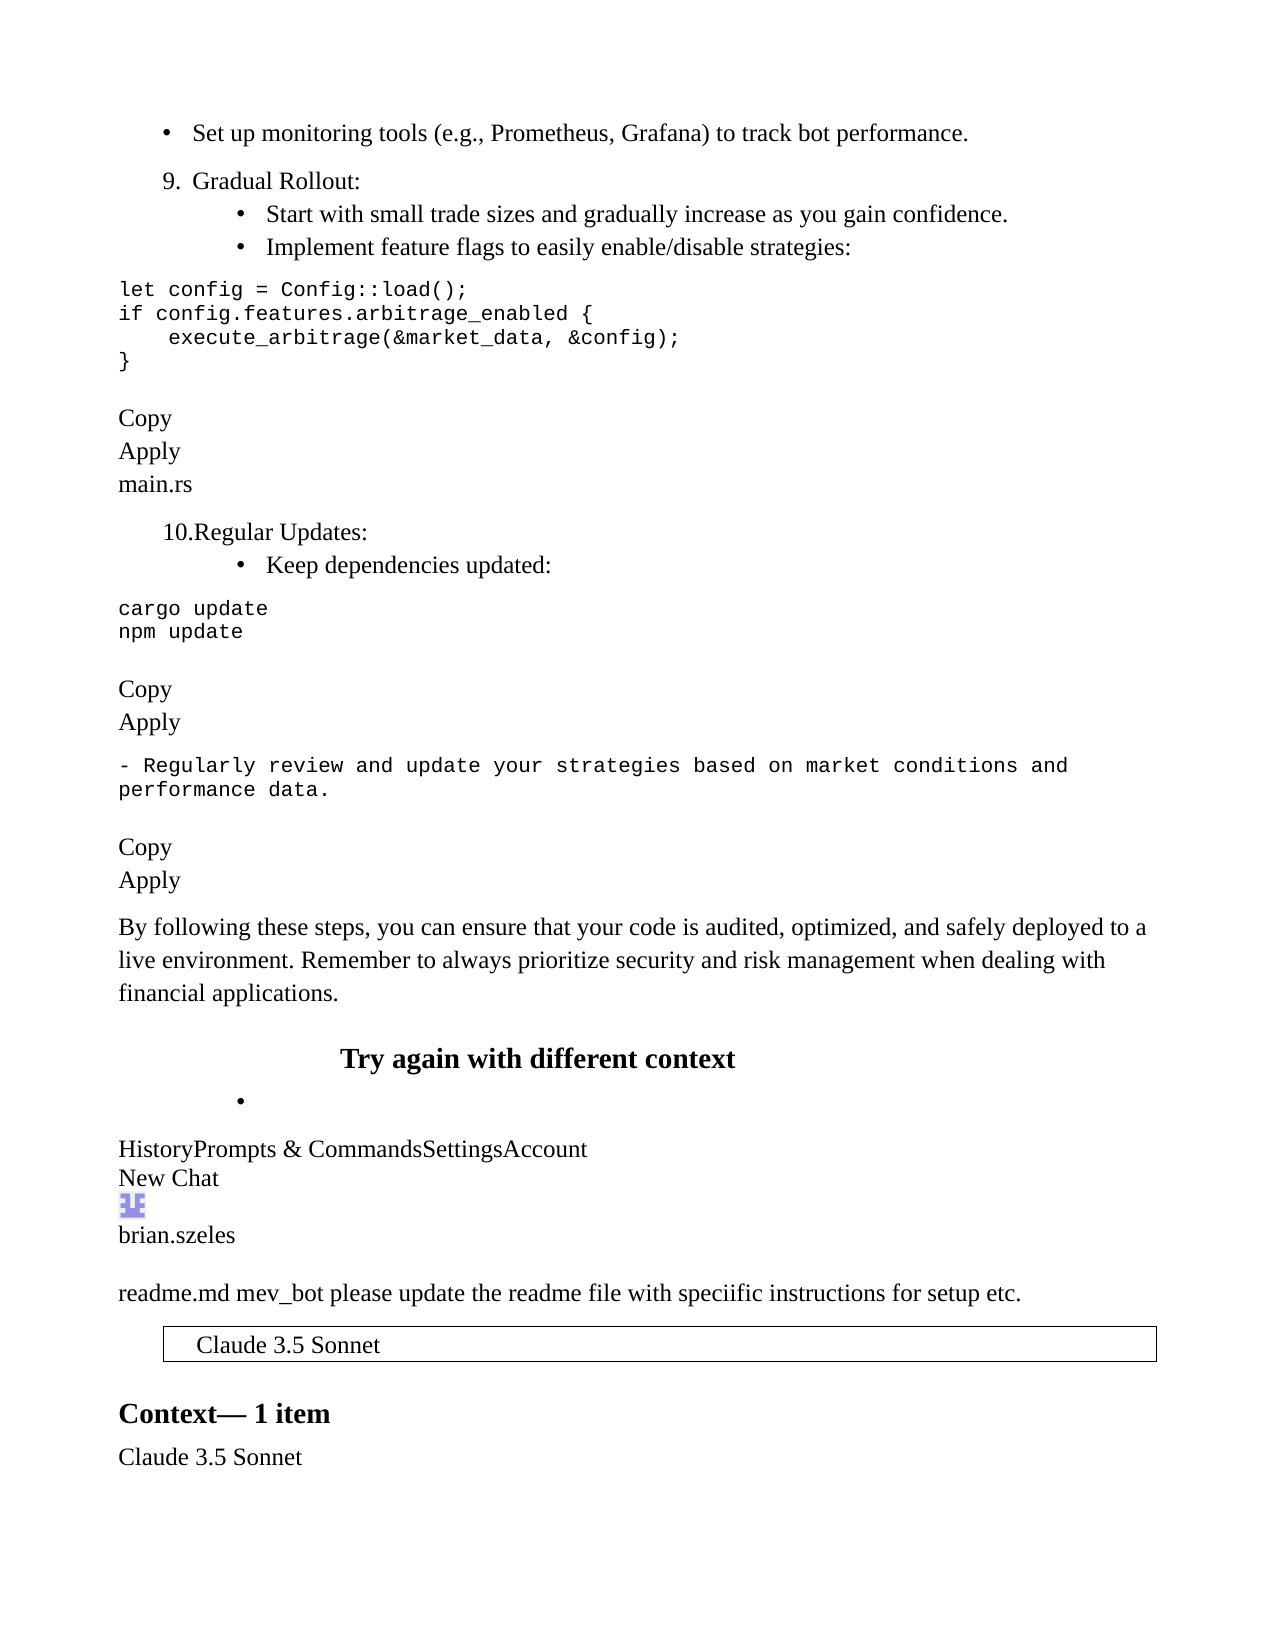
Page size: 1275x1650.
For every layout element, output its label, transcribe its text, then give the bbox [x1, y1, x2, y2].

text main.rs [118, 469, 1157, 498]
list Gradual Rollout: [162, 166, 1157, 194]
text readme.md mev_bot please update the readme file with speciific instructions for setup etc. [118, 1278, 1157, 1307]
list Implement feature flags to easily enable/disable strategies: [236, 232, 1157, 261]
list Start with small trade sizes and gradually increase as you gain confidence. [236, 199, 1157, 227]
text HistoryPrompts & CommandsSettingsAccount [118, 1134, 1157, 1163]
text Copy [118, 832, 1157, 861]
text npm update [118, 621, 1157, 645]
text execute_arbitrage(&market_data, &config); [118, 327, 1157, 350]
text cargo update [118, 598, 1157, 621]
text if config.features.arbitrage_enabled { [118, 303, 1157, 327]
text New Chat [118, 1163, 1157, 1192]
text Apply [118, 436, 1157, 465]
text Apply [118, 865, 1157, 894]
text By following these steps, you can ensure that your code is audited, optimized, and safely deployed to a live environment. Remember to always prioritize security and risk management when dealing with financial applications. [118, 912, 1157, 1007]
text - Regularly review and update your strategies based on market conditions and performance data. [118, 755, 1157, 802]
picture [118, 1191, 147, 1220]
text Claude 3.5 Sonnet [118, 1442, 1157, 1471]
list Claude 3.5 Sonnet [164, 1327, 1156, 1361]
subtitle Try again with different context [310, 1041, 1157, 1074]
text brian.szeles [118, 1220, 1157, 1249]
text let config = Config::load(); [118, 279, 1157, 303]
subtitle Context— 1 item [118, 1396, 1157, 1429]
text Copy [118, 674, 1157, 703]
text } [118, 350, 1157, 374]
list Set up monitoring tools (e.g., Prometheus, Grafana) to track bot performance. [162, 118, 1157, 147]
text Copy [118, 403, 1157, 432]
list Keep dependencies updated: [236, 550, 1157, 579]
text Apply [118, 707, 1157, 736]
list Regular Updates: [162, 517, 1157, 546]
